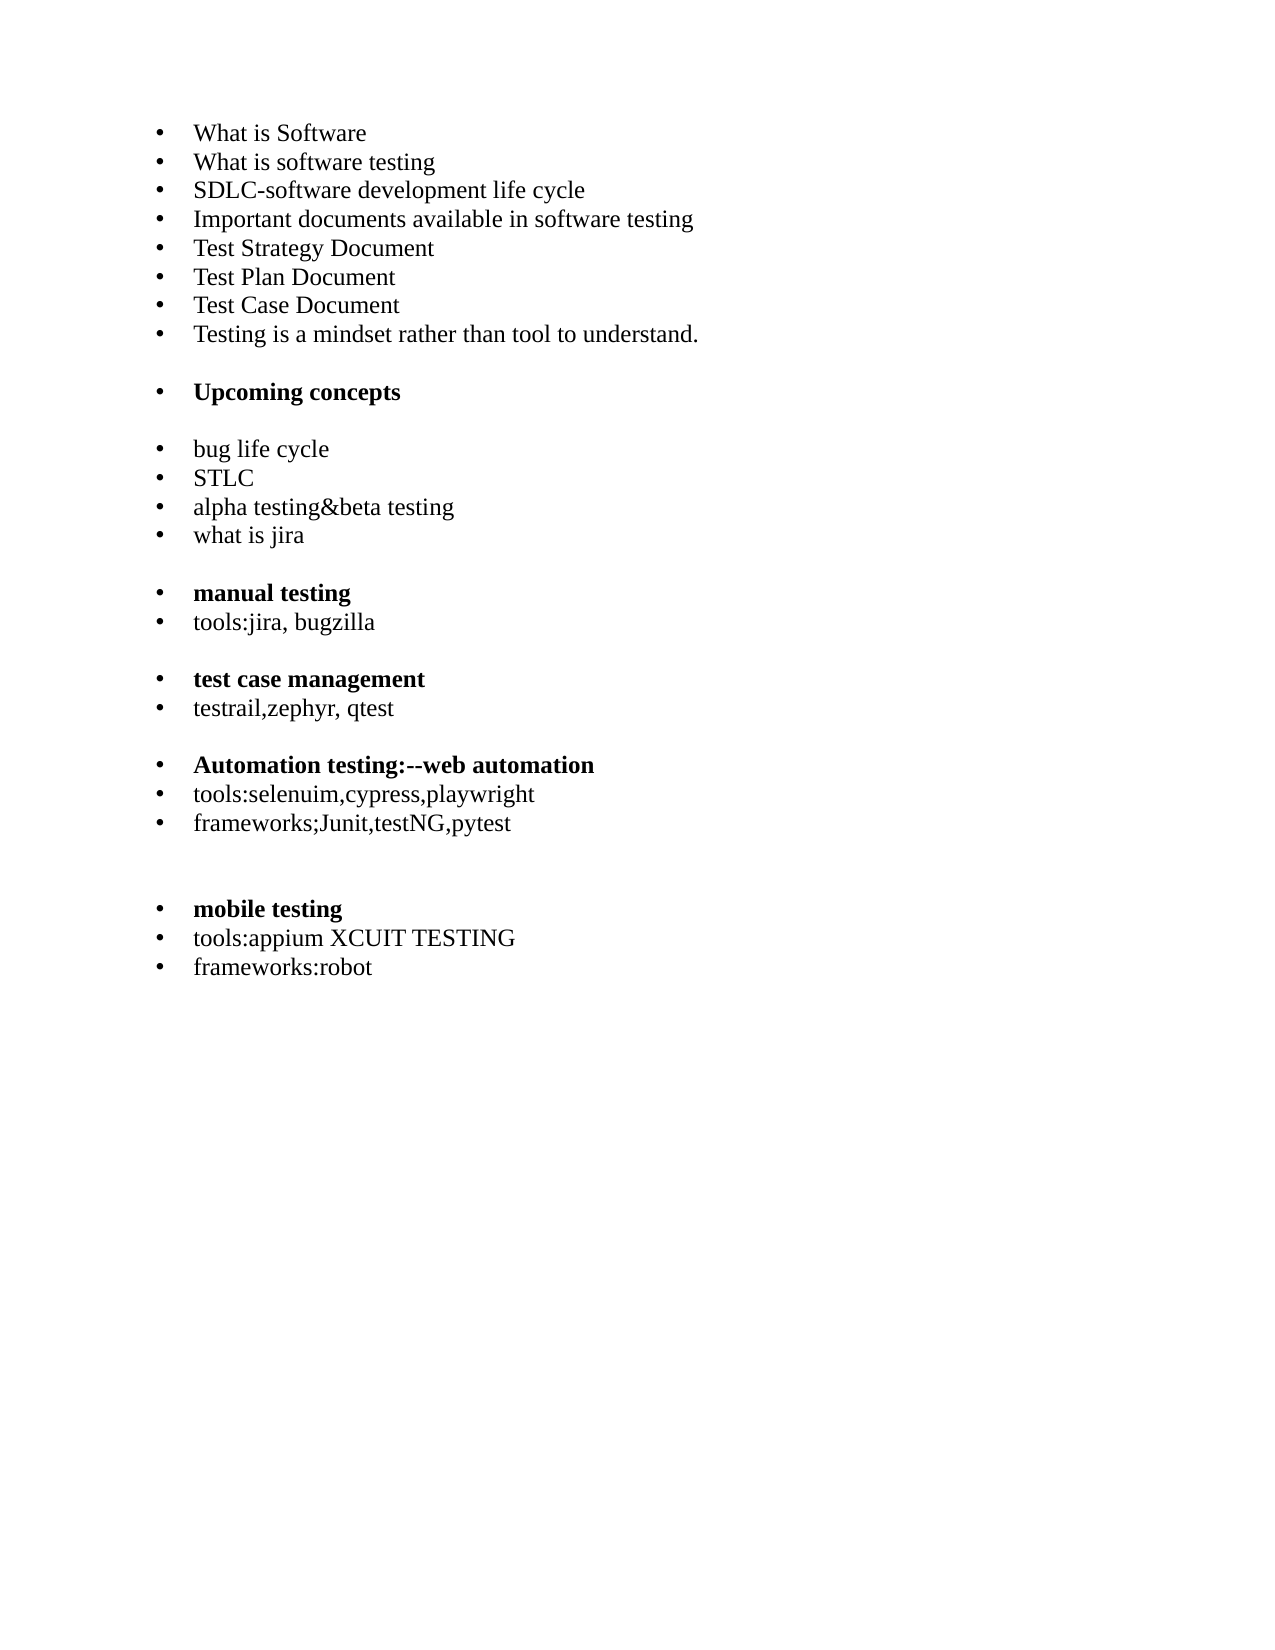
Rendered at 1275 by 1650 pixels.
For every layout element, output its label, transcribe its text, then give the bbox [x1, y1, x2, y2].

list What is Software [156, 118, 1157, 147]
list alpha testing&beta testing [156, 492, 1157, 521]
list Testing is a mindset rather than tool to understand. [156, 319, 1157, 348]
list Important documents available in software testing [156, 204, 1157, 233]
list SDLC-software development life cycle [156, 176, 1157, 204]
list testrail,zephyr, qtest [156, 693, 1157, 722]
list frameworks:robot [156, 952, 1157, 981]
list mobile testing [156, 894, 1157, 923]
list frameworks;Junit,testNG,pytest [156, 808, 1157, 837]
list bug life cycle [156, 434, 1157, 463]
list STLC [156, 463, 1157, 492]
list Test Case Document [156, 291, 1157, 319]
list tools:selenuim,cypress,playwright [156, 779, 1157, 808]
list what is jira [156, 521, 1157, 549]
list Test Strategy Document [156, 233, 1157, 262]
list manual testing [156, 578, 1157, 607]
list tools:appium XCUIT TESTING [156, 923, 1157, 952]
list test case management [156, 664, 1157, 693]
list Test Plan Document [156, 262, 1157, 291]
list tools:jira, bugzilla [156, 607, 1157, 636]
list What is software testing [156, 147, 1157, 176]
list Upcoming concepts [156, 377, 1157, 406]
list Automation testing:--web automation [156, 751, 1157, 779]
